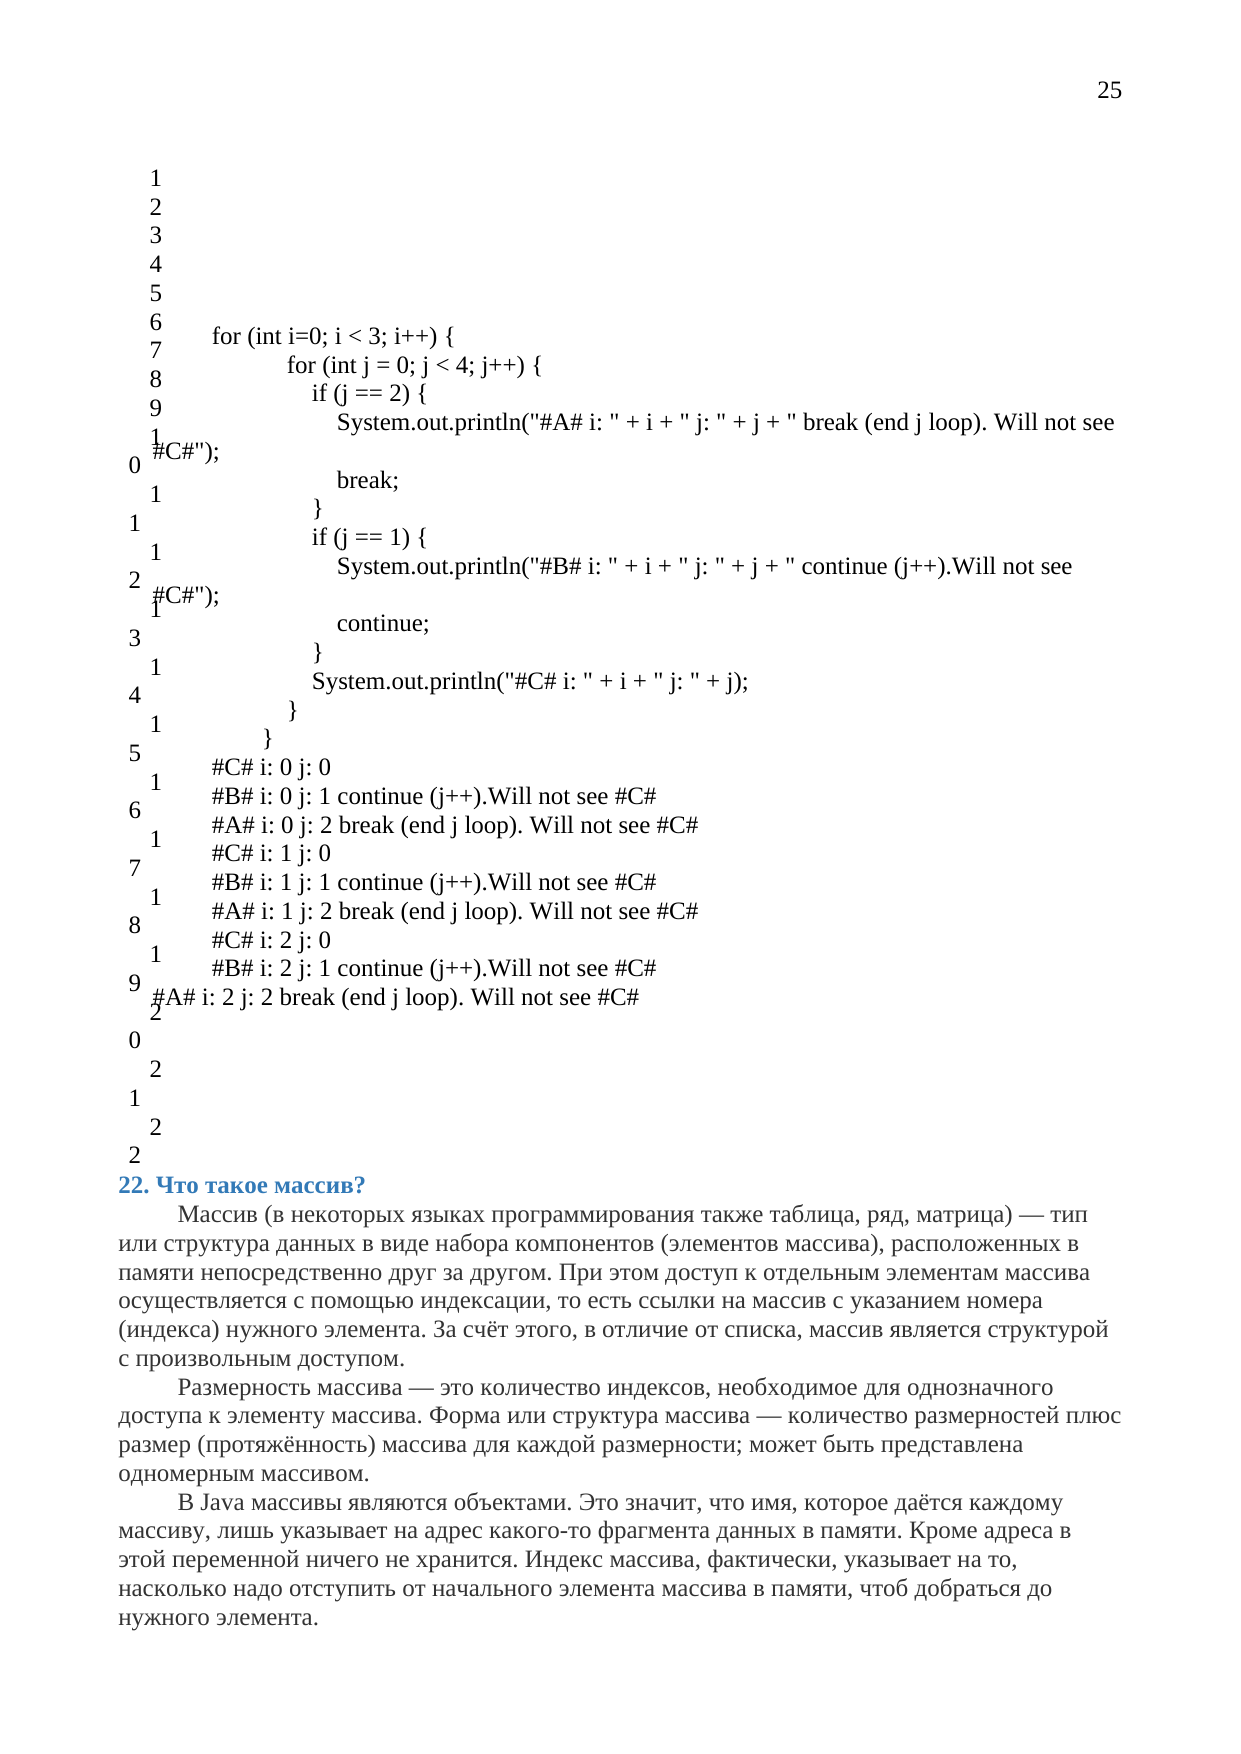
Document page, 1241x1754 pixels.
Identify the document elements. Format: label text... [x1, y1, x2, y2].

text 22. Что такое массив? [118, 1171, 1122, 1199]
text Массив (в некоторых языках программирования также таблица, ряд, матрица) — тип или структура данных в виде набора компонентов (элементов массива), расположенных в памяти непосредственно друг за другом. При этом доступ к отдельным элементам массива осуществляется с помощью индексации, то есть ссылки на массив с указанием номера (индекса) нужного элемента. За счёт этого, в отличие от списка, массив является структурой с произвольным доступом. [118, 1199, 1122, 1372]
table_header for (int i=0; i < 3; i++) { for (int j = 0; j < 4; j++) { if (j == 2) { System.out.println("#A# i: " + i + " j: " + j + " break (end j loop). Will not see #C#"); break; } if (j == 1) { System.out.println("#B# i: " + i + " j: " + j + " continue (j++).Will not see #C#"); continue; } System.out.println("#C# i: " + i + " j: " + j); } } #C# i: 0 j: 0 #B# i: 0 j: 1 continue (j++).Will not see #C# #A# i: 0 j: 2 break (end j loop). Will not see #C# #C# i: 1 j: 0 #B# i: 1 j: 1 continue (j++).Will not see #C# #A# i: 1 j: 2 break (end j loop). Will not see #C# #C# i: 2 j: 0 #B# i: 2 j: 1 continue (j++).Will not see #C# #A# i: 2 j: 2 break (end j loop). Will not see #C# [151, 161, 1131, 1171]
table_header 1 2 3 4 5 6 7 8 9 10 11 12 13 14 15 16 17 18 19 20 21 22 [118, 161, 151, 1171]
text В Java массивы являются объектами. Это значит, что имя, которое даётся каждому массиву, лишь указывает на адрес какого-то фрагмента данных в памяти. Кроме адреса в этой переменной ничего не хранится. Индекс массива, фактически, указывает на то, насколько надо отступить от начального элемента массива в памяти, чтоб добраться до нужного элемента. [118, 1487, 1122, 1631]
text Размерность массива — это количество индексов, необходимое для однозначного доступа к элементу массива. Форма или структура массива — количество размерностей плюс размер (протяжённость) массива для каждой размерности; может быть представлена одномерным массивом. [118, 1372, 1122, 1487]
